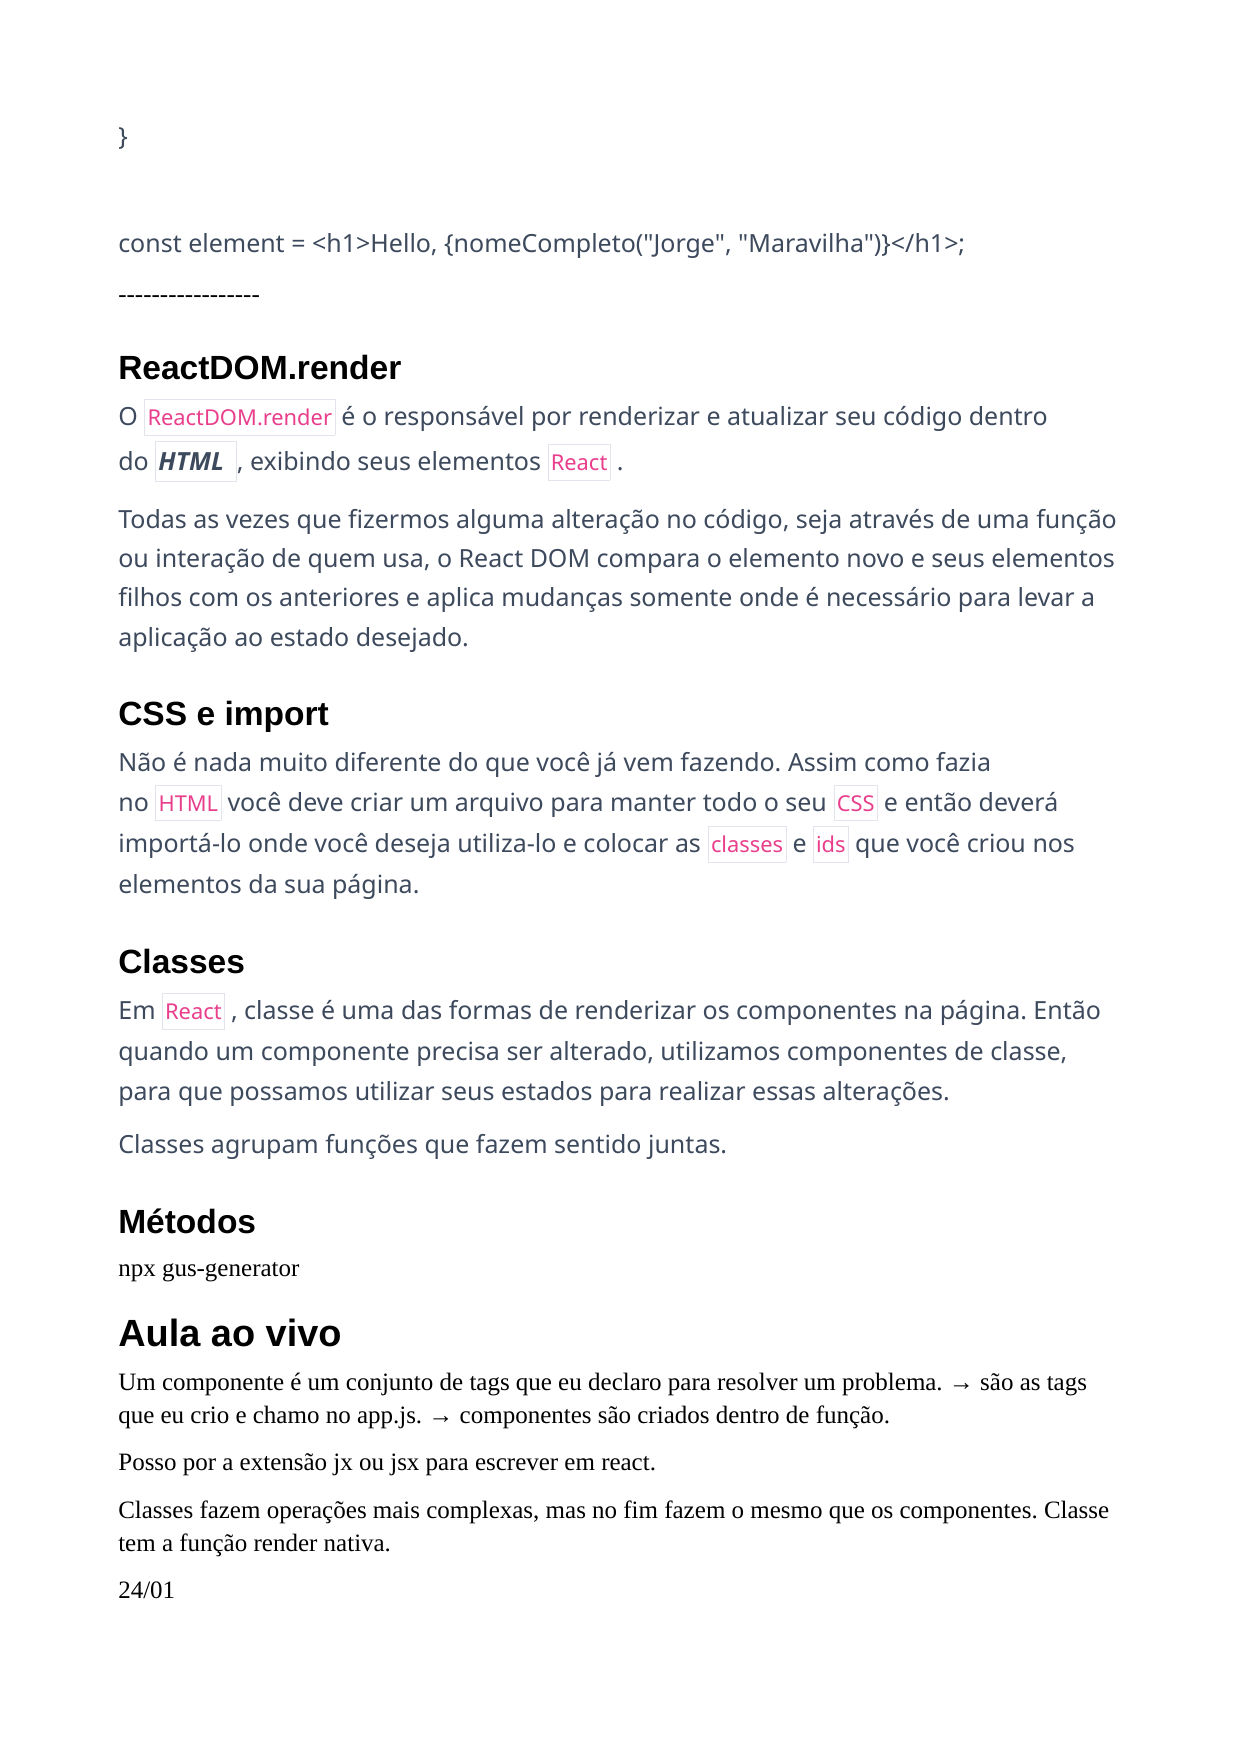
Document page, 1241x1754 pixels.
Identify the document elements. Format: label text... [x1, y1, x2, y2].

subtitle CSS e import [118, 694, 1122, 732]
text const element = <h1>Hello, {nomeCompleto("Jorge", "Maravilha")}</h1>; [118, 226, 1122, 260]
text O ReactDOM.render é o responsável por renderizar e atualizar seu código dentro do HTML , exibindo seus elementos React . [118, 399, 1122, 481]
text npx gus-generator [118, 1253, 1122, 1281]
text Posso por a extensão jx ou jsx para escrever em react. [118, 1447, 1122, 1476]
subtitle ReactDOM.render [118, 348, 1122, 386]
text Em React , classe é uma das formas de renderizar os componentes na página. Então quando um componente precisa ser alterado, utilizamos componentes de classe, para que possamos utilizar seus estados para realizar essas alterações. [118, 993, 1122, 1107]
text Classes agrupam funções que fazem sentido juntas. [118, 1127, 1122, 1161]
text Um componente é um conjunto de tags que eu declaro para resolver um problema. → são as tags que eu crio e chamo no app.js. → componentes são criados dentro de função. [118, 1367, 1122, 1428]
text 24/01 [118, 1576, 1122, 1604]
text Classes fazem operações mais complexas, mas no fim fazem o mesmo que os componentes. Classe tem a função render nativa. [118, 1495, 1122, 1557]
text Não é nada muito diferente do que você já vem fazendo. Assim como fazia no HTML você deve criar um arquivo para manter todo o seu CSS e então deverá importá-lo onde você deseja utiliza-lo e colocar as classes e ids que você criou nos elementos da sua página. [118, 745, 1122, 901]
text Todas as vezes que fizermos alguma alteração no código, seja através de uma função ou interação de quem usa, o React DOM compara o elemento novo e seus elementos filhos com os anteriores e aplica mudanças somente onde é necessário para levar a aplicação ao estado desejado. [118, 502, 1122, 653]
text ----------------- [118, 279, 1122, 308]
subtitle Aula ao vivo [118, 1311, 1122, 1354]
text } [118, 118, 1122, 152]
subtitle Classes [118, 942, 1122, 980]
subtitle Métodos [118, 1201, 1122, 1240]
